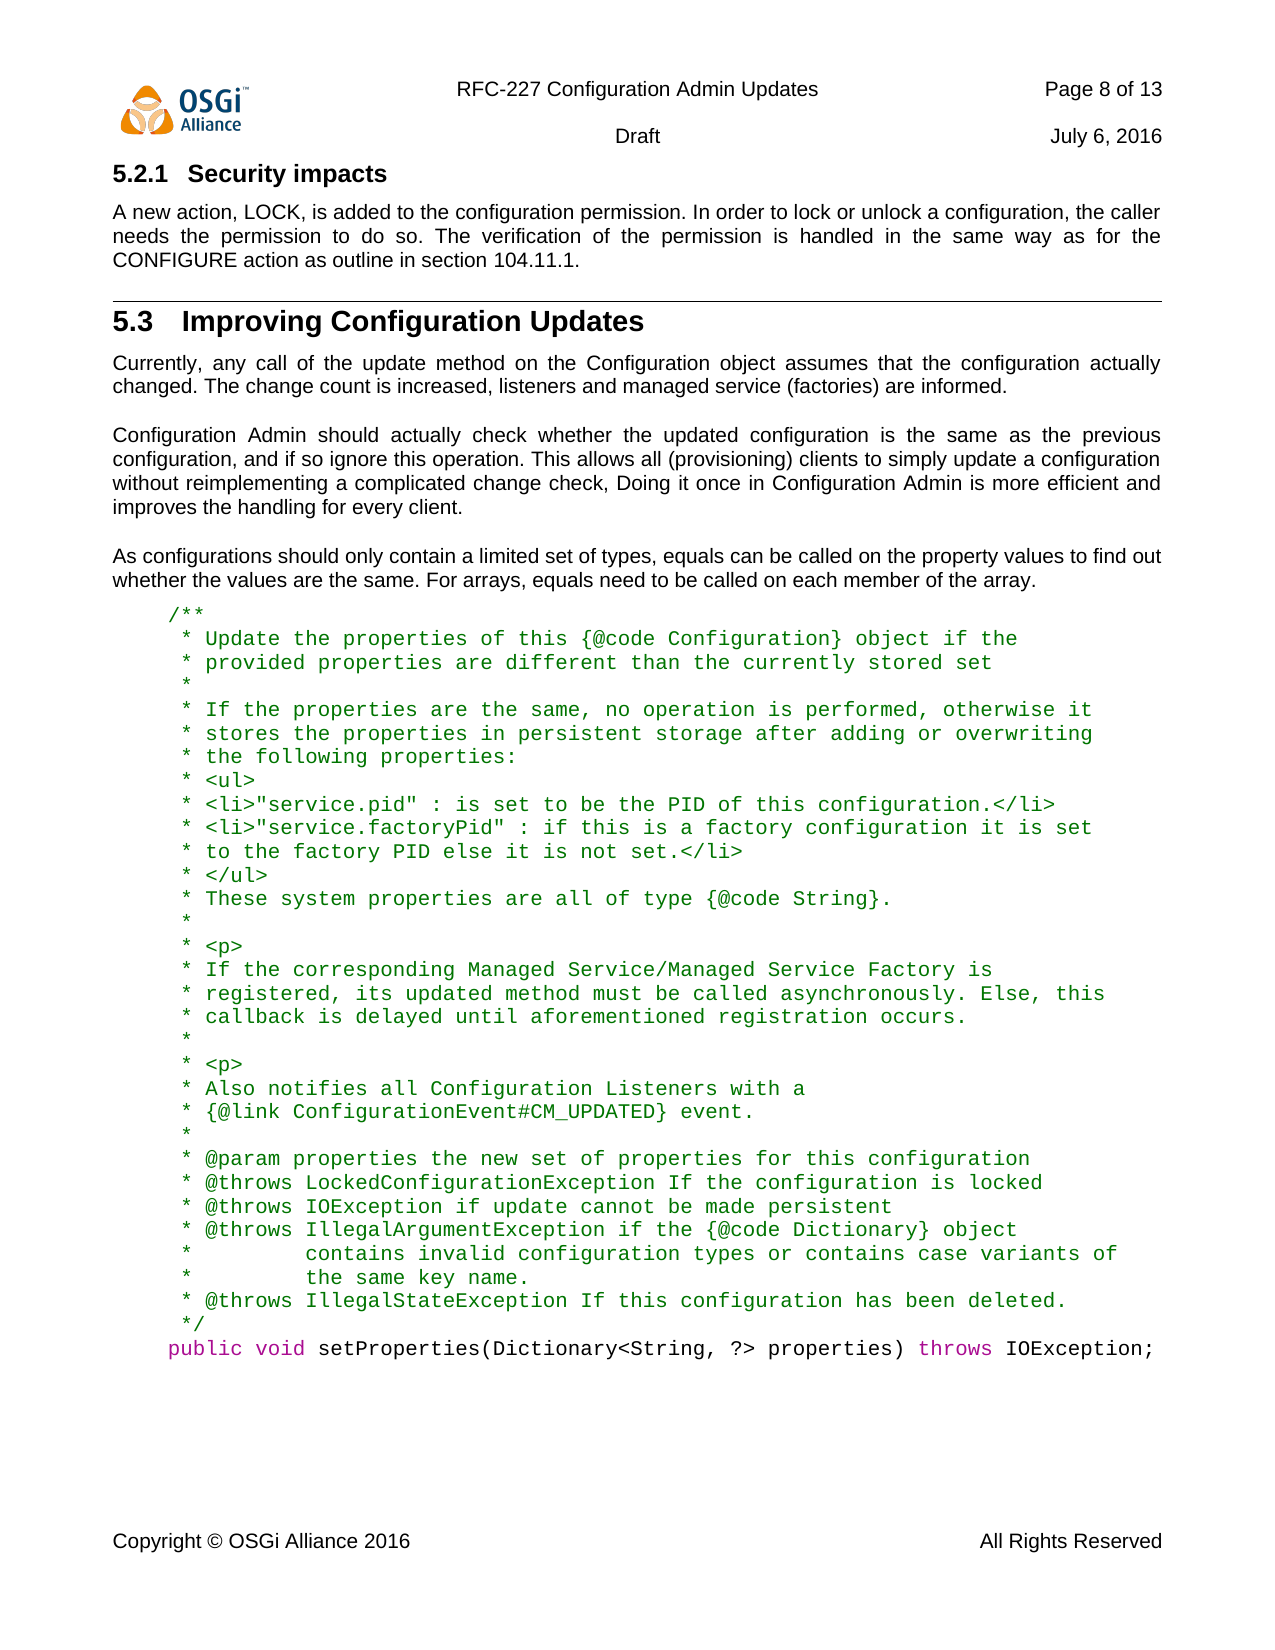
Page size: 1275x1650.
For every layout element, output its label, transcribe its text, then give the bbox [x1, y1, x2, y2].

text * <ul> [112, 770, 1162, 794]
text As configurations should only contain a limited set of types, equals can be called on the property values to find out whether the values are the same. For arrays, equals need to be called on each member of the array. [112, 544, 1162, 592]
text * {@link ConfigurationEvent#CM_UPDATED} event. [112, 1101, 1162, 1125]
text * callback is delayed until aforementioned registration occurs. [112, 1007, 1162, 1030]
text Currently, any call of the update method on the Configuration object assumes that the configuration actually changed. The change count is increased, listeners and managed service (factories) are informed. [112, 350, 1162, 398]
text Configuration Admin should actually check whether the updated configuration is the same as the previous configuration, and if so ignore this operation. This allows all (provisioning) clients to simply update a configuration without reimplementing a complicated change check, Doing it once in Configuration Admin is more efficient and improves the handling for every client. [112, 423, 1162, 519]
text * @param properties the new set of properties for this configuration * @throws LockedConfigurationException If the configuration is locked [112, 1148, 1162, 1196]
text * to the factory PID else it is not set.</li> [112, 841, 1162, 865]
text * Also notifies all Configuration Listeners with a [112, 1077, 1162, 1101]
text * @throws IOException if update cannot be made persistent [112, 1196, 1162, 1219]
text * the following properties: [112, 746, 1162, 770]
text * [112, 1030, 1162, 1054]
text * Update the properties of this {@code Configuration} object if the * provided properties are different than the currently stored set * * If the properties are the same, no operation is performed, otherwise it * stores the properties in persistent storage after adding or overwriting [112, 628, 1162, 746]
text A new action, LOCK, is added to the configuration permission. In order to lock or unlock a configuration, the caller needs the permission to do so. The verification of the permission is handled in the same way as for the CONFIGURE action as outline in section 104.11.1. [112, 200, 1162, 272]
text * <p> [112, 936, 1162, 959]
text * If the corresponding Managed Service/Managed Service Factory is [112, 959, 1162, 983]
text * contains invalid configuration types or contains case variants of [112, 1243, 1162, 1267]
picture [113, 78, 257, 142]
text */ [112, 1314, 1162, 1338]
text * registered, its updated method must be called asynchronously. Else, this [112, 983, 1162, 1007]
text /** [112, 604, 1162, 628]
text * <p> [112, 1054, 1162, 1077]
subtitle Security impacts [112, 159, 1162, 188]
text * <li>"service.pid" : is set to be the PID of this configuration.</li> [112, 794, 1162, 817]
text * [112, 912, 1162, 936]
text * @throws IllegalStateException If this configuration has been deleted. [112, 1290, 1162, 1314]
text * These system properties are all of type {@code String}. [112, 888, 1162, 912]
text * </ul> [112, 865, 1162, 888]
text * <li>"service.factoryPid" : if this is a factory configuration it is set [112, 817, 1162, 841]
text * [112, 1125, 1162, 1148]
text * @throws IllegalArgumentException if the {@code Dictionary} object [112, 1219, 1162, 1243]
text public void setProperties(Dictionary<String, ?> properties) throws IOException; [112, 1338, 1162, 1361]
subtitle Improving Configuration Updates [112, 302, 1162, 338]
text * the same key name. [112, 1267, 1162, 1290]
